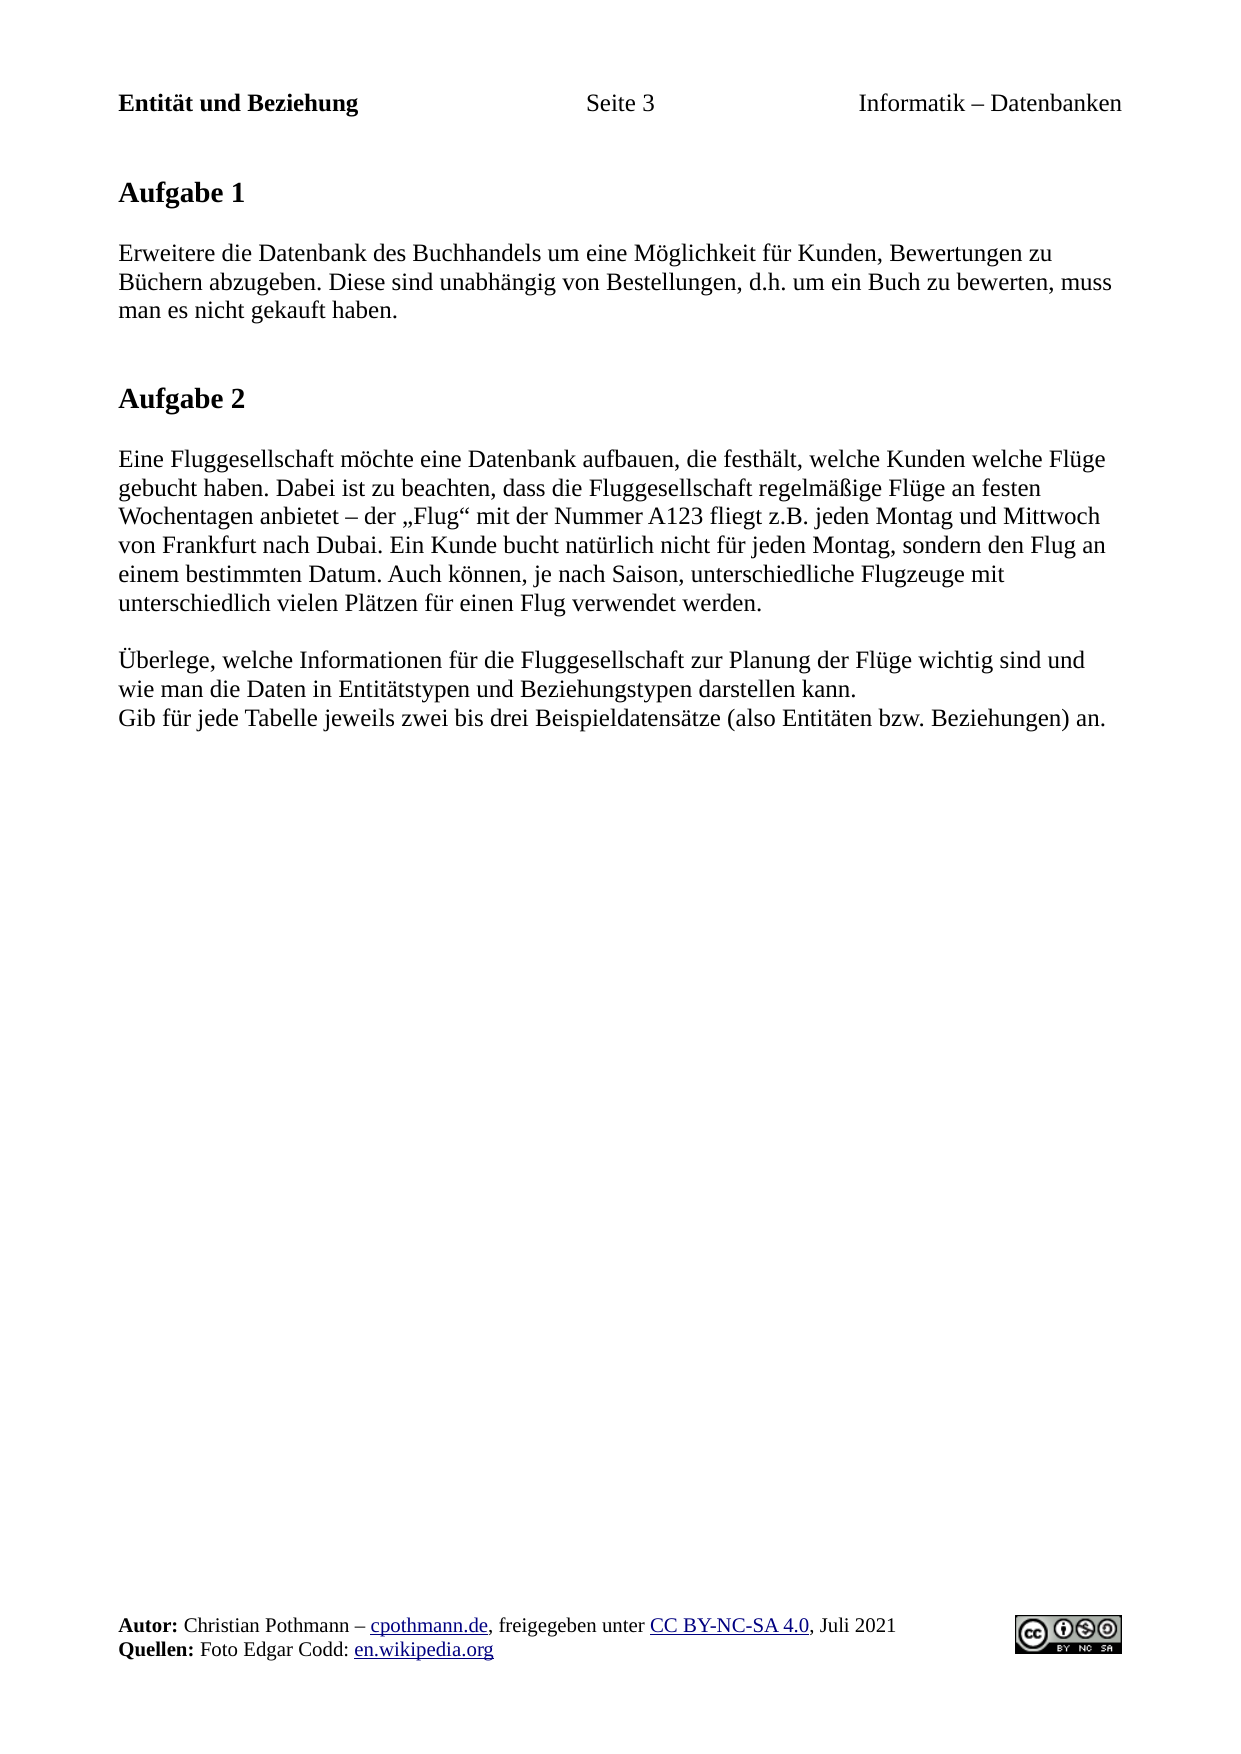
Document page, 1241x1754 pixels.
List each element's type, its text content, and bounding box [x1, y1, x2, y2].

text Autor: Christian Pothmann – cpothmann.de, freigegeben unter CC BY-NC-SA 4.0, Juli 2021 [118, 1613, 1122, 1637]
text Gib für jede Tabelle jeweils zwei bis drei Beispieldatensätze (also Entitäten bzw. Beziehungen) an. [118, 703, 1122, 731]
picture [1015, 1615, 1122, 1654]
text Überlege, welche Informationen für die Fluggesellschaft zur Planung der Flüge wichtig sind und wie man die Daten in Entitätstypen und Beziehungstypen darstellen kann. [118, 645, 1122, 703]
text Eine Fluggesellschaft möchte eine Datenbank aufbauen, die festhält, welche Kunden welche Flüge gebucht haben. Dabei ist zu beachten, dass die Fluggesellschaft regelmäßige Flüge an festen Wochentagen anbietet – der „Flug“ mit der Nummer A123 fliegt z.B. jeden Montag und Mittwoch von Frankfurt nach Dubai. Ein Kunde bucht natürlich nicht für jeden Montag, sondern den Flug an einem bestimmten Datum. Auch können, je nach Saison, unterschiedliche Flugzeuge mit unterschiedlich vielen Plätzen für einen Flug verwendet werden. [118, 444, 1122, 616]
text Aufgabe 2 [118, 382, 1122, 415]
text Erweitere die Datenbank des Buchhandels um eine Möglichkeit für Kunden, Bewertungen zu Büchern abzugeben. Diese sind unabhängig von Bestellungen, d.h. um ein Buch zu bewerten, muss man es nicht gekauft haben. [118, 238, 1122, 324]
text Quellen: Foto Edgar Codd: en.wikipedia.org [118, 1637, 1122, 1661]
text Aufgabe 1 [118, 176, 1122, 209]
